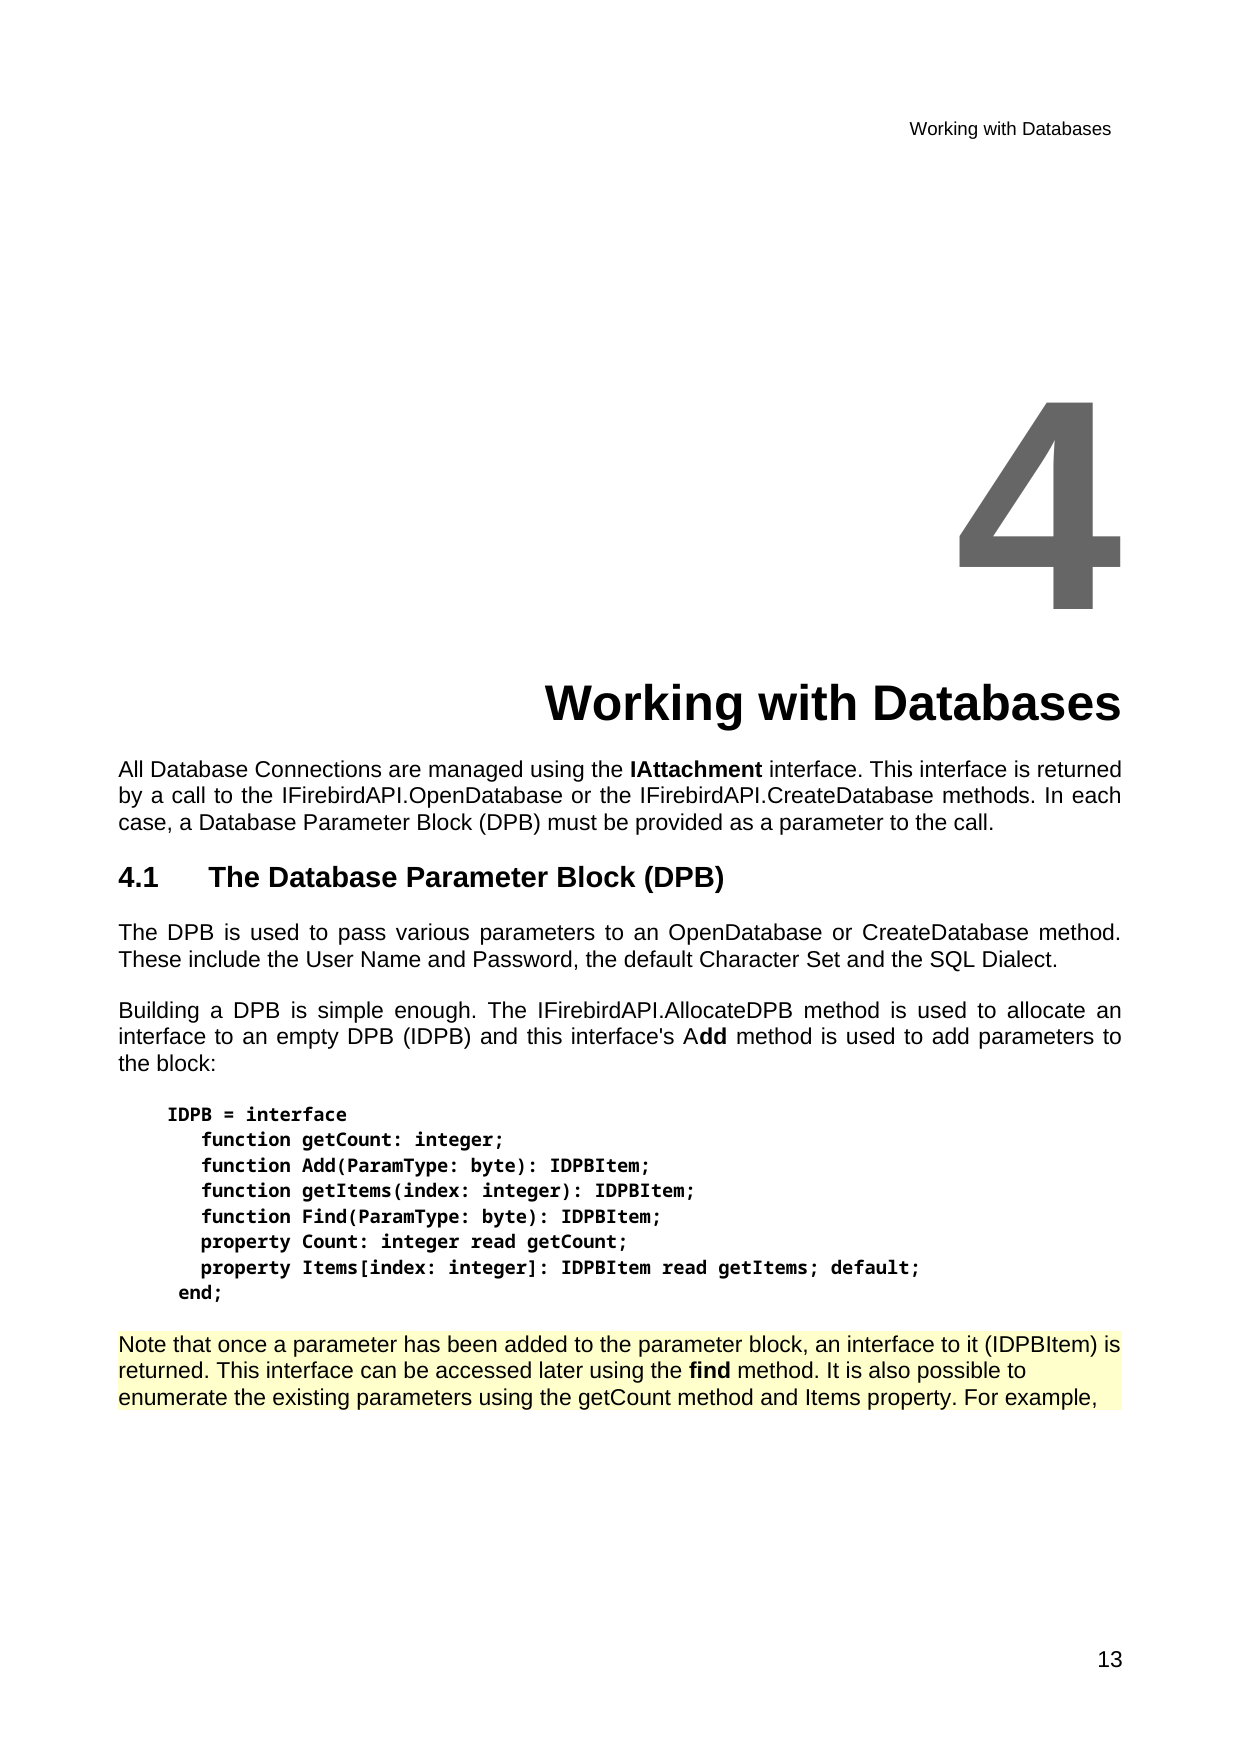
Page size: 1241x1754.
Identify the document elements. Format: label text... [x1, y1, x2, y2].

text All Database Connections are managed using the IAttachment interface. This interface is returned by a call to the IFirebirdAPI.OpenDatabase or the IFirebirdAPI.CreateDatabase methods. In each case, a Database Parameter Block (DPB) must be provided as a parameter to the call. [118, 756, 1122, 835]
text property Items[index: integer]: IDPBItem read getItems; default; [156, 1254, 1122, 1280]
text IDPB = interface [156, 1101, 1122, 1127]
text function getCount: integer; [156, 1127, 1122, 1152]
text Building a DPB is simple enough. The IFirebirdAPI.AllocateDPB method is used to allocate an interface to an empty DPB (IDPB) and this interface's Add method is used to add parameters to the block: [118, 997, 1122, 1076]
text property Count: integer read getCount; [156, 1229, 1122, 1254]
subtitle Working with Databases [81, 328, 1122, 731]
text The DPB is used to pass various parameters to an OpenDatabase or CreateDatabase method. These include the User Name and Password, the default Character Set and the SQL Dialect. [118, 919, 1122, 972]
text function Find(ParamType: byte): IDPBItem; [156, 1203, 1122, 1229]
subtitle The Database Parameter Block (DPB) [118, 860, 1122, 894]
text function getItems(index: integer): IDPBItem; [156, 1178, 1122, 1203]
text Note that once a parameter has been added to the parameter block, an interface to it (IDPBItem) is returned. This interface can be accessed later using the find method. It is also possible to enumerate the existing parameters using the getCount method and Items property. For example, [118, 1331, 1122, 1410]
text end; [156, 1280, 1122, 1305]
text function Add(ParamType: byte): IDPBItem; [156, 1152, 1122, 1178]
